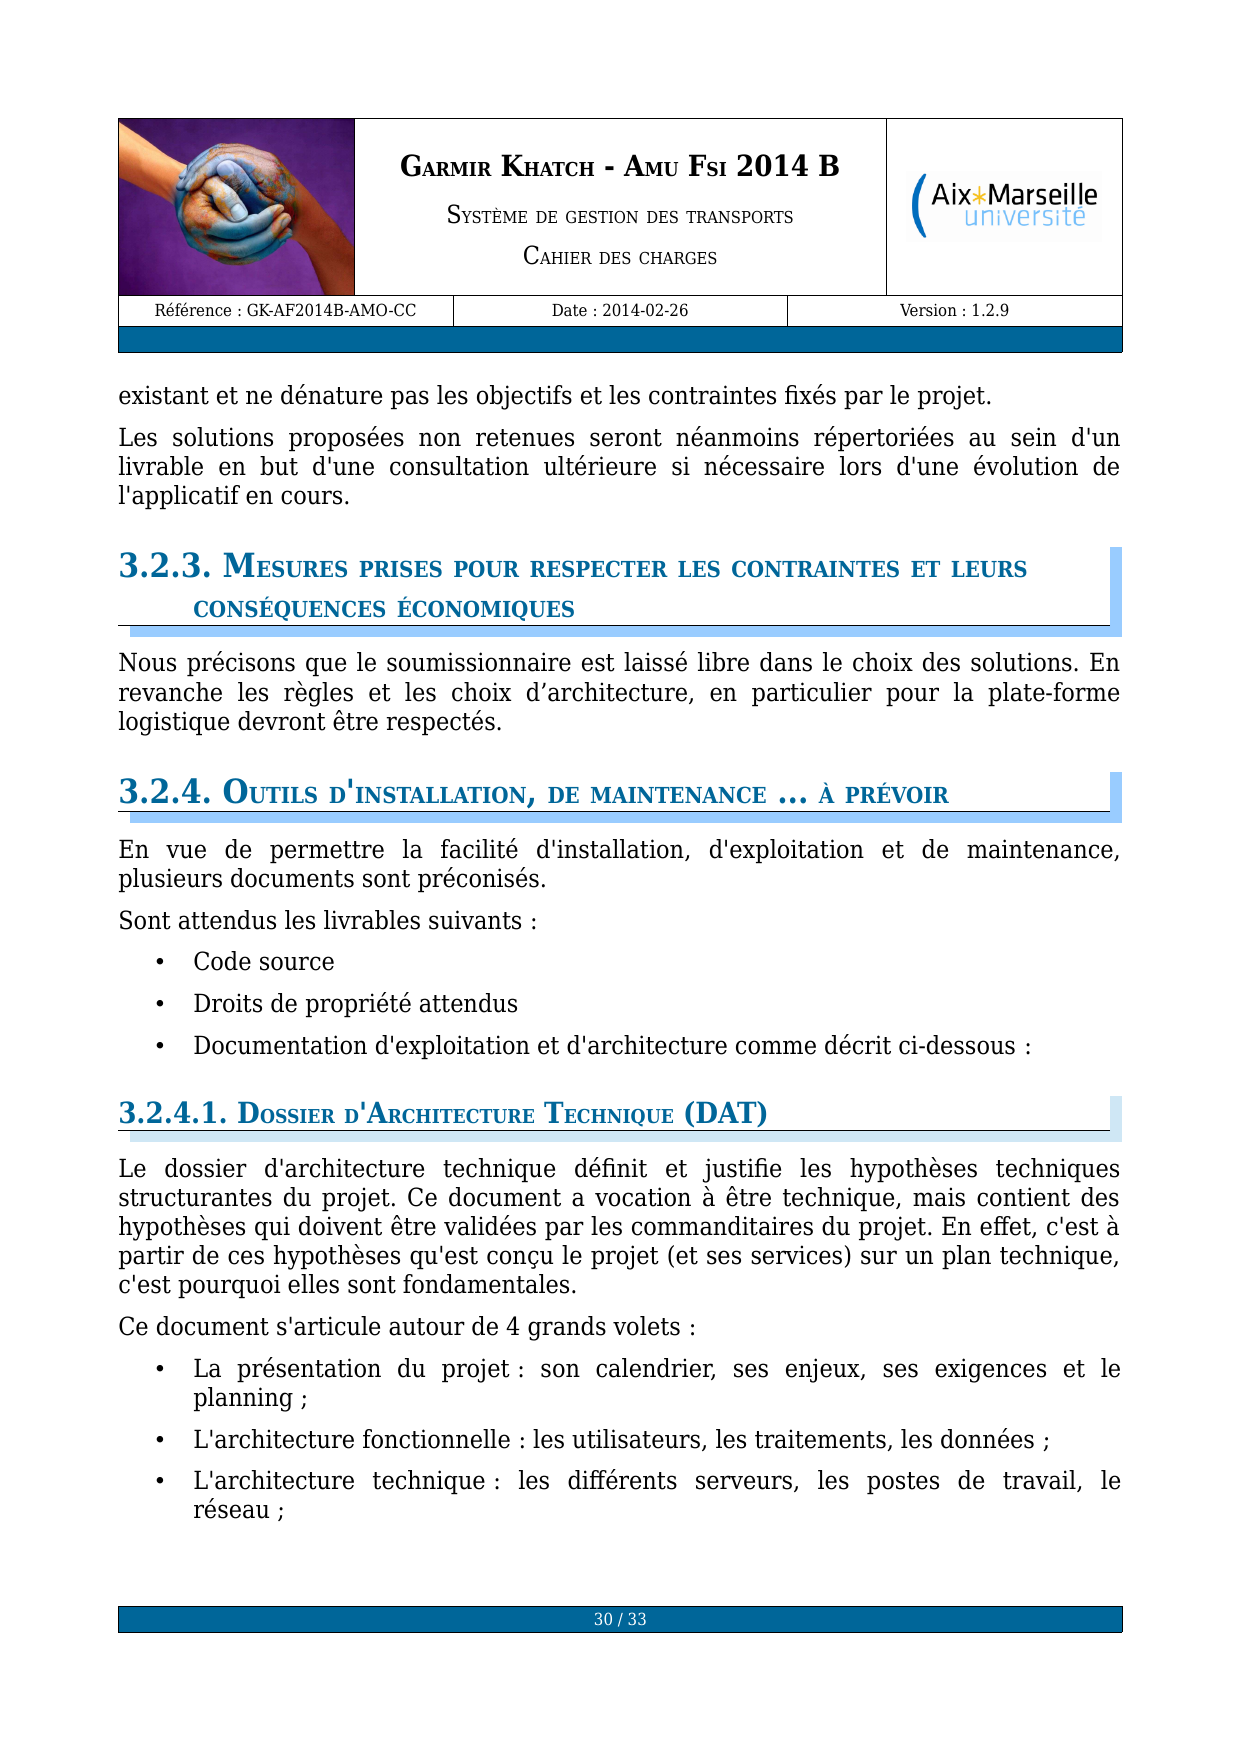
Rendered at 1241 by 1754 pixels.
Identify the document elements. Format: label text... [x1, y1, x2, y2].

picture [119, 119, 354, 295]
subtitle Outils d'installation, de maintenance ... à prévoir [118, 772, 1110, 811]
text existant et ne dénature pas les objectifs et les contraintes fixés par le projet. [118, 381, 1122, 410]
list Code source [156, 947, 1122, 977]
text Les solutions proposées non retenues seront néanmoins répertoriées au sein d'un livrable en but d'une consultation ultérieure si nécessaire lors d'une évolution de l'applicatif en cours. [118, 423, 1122, 510]
list L'architecture technique : les différents serveurs, les postes de travail, le réseau ; [156, 1467, 1122, 1525]
text Le dossier d'architecture technique définit et justifie les hypothèses techniques structurantes du projet. Ce document a vocation à être technique, mais contient des hypothèses qui doivent être validées par les commanditaires du projet. En effet, c'est à partir de ces hypothèses qu'est conçu le projet (et ses services) sur un plan technique, c'est pourquoi elles sont fondamentales. [118, 1154, 1122, 1300]
picture [887, 126, 1122, 288]
subtitle Dossier d'Architecture Technique (DAT) [118, 1096, 1110, 1130]
text Ce document s'articule autour de 4 grands volets : [118, 1312, 1122, 1342]
list Documentation d'exploitation et d'architecture comme décrit ci-dessous : [156, 1031, 1122, 1060]
list L'architecture fonctionnelle : les utilisateurs, les traitements, les données ; [156, 1425, 1122, 1454]
text Nous précisons que le soumissionnaire est laissé libre dans le choix des solutions. En revanche les règles et les choix d’architecture, en particulier pour la plate-forme logistique devront être respectés. [118, 648, 1122, 736]
text Sont attendus les livrables suivants : [118, 906, 1122, 935]
list La présentation du projet : son calendrier, ses enjeux, ses exigences et le planning ; [156, 1354, 1122, 1412]
list Droits de propriété attendus [156, 989, 1122, 1018]
text En vue de permettre la facilité d'installation, d'exploitation et de maintenance, plusieurs documents sont préconisés. [118, 835, 1122, 893]
subtitle Mesures prises pour respecter les contraintes et leurs conséquences économiques [118, 547, 1110, 625]
